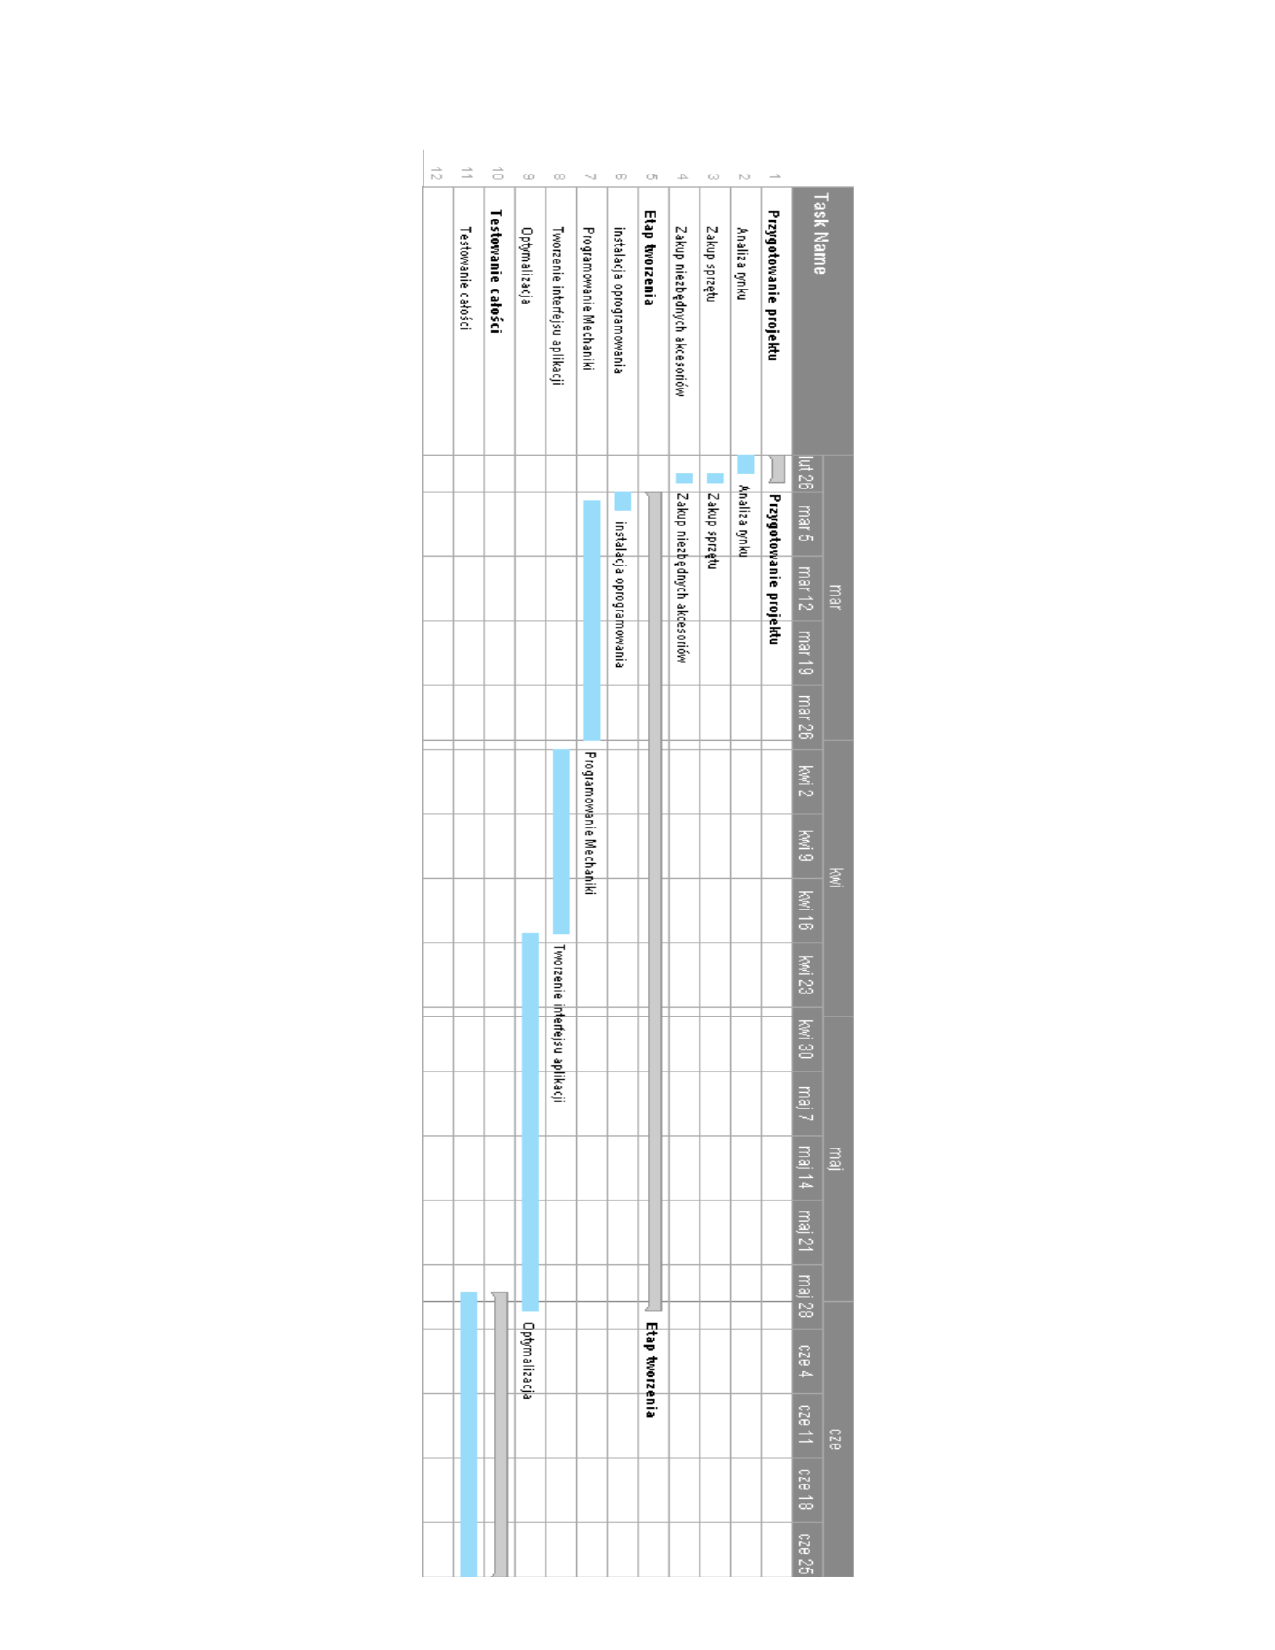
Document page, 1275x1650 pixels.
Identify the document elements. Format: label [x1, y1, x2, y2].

picture [422, 151, 853, 1577]
